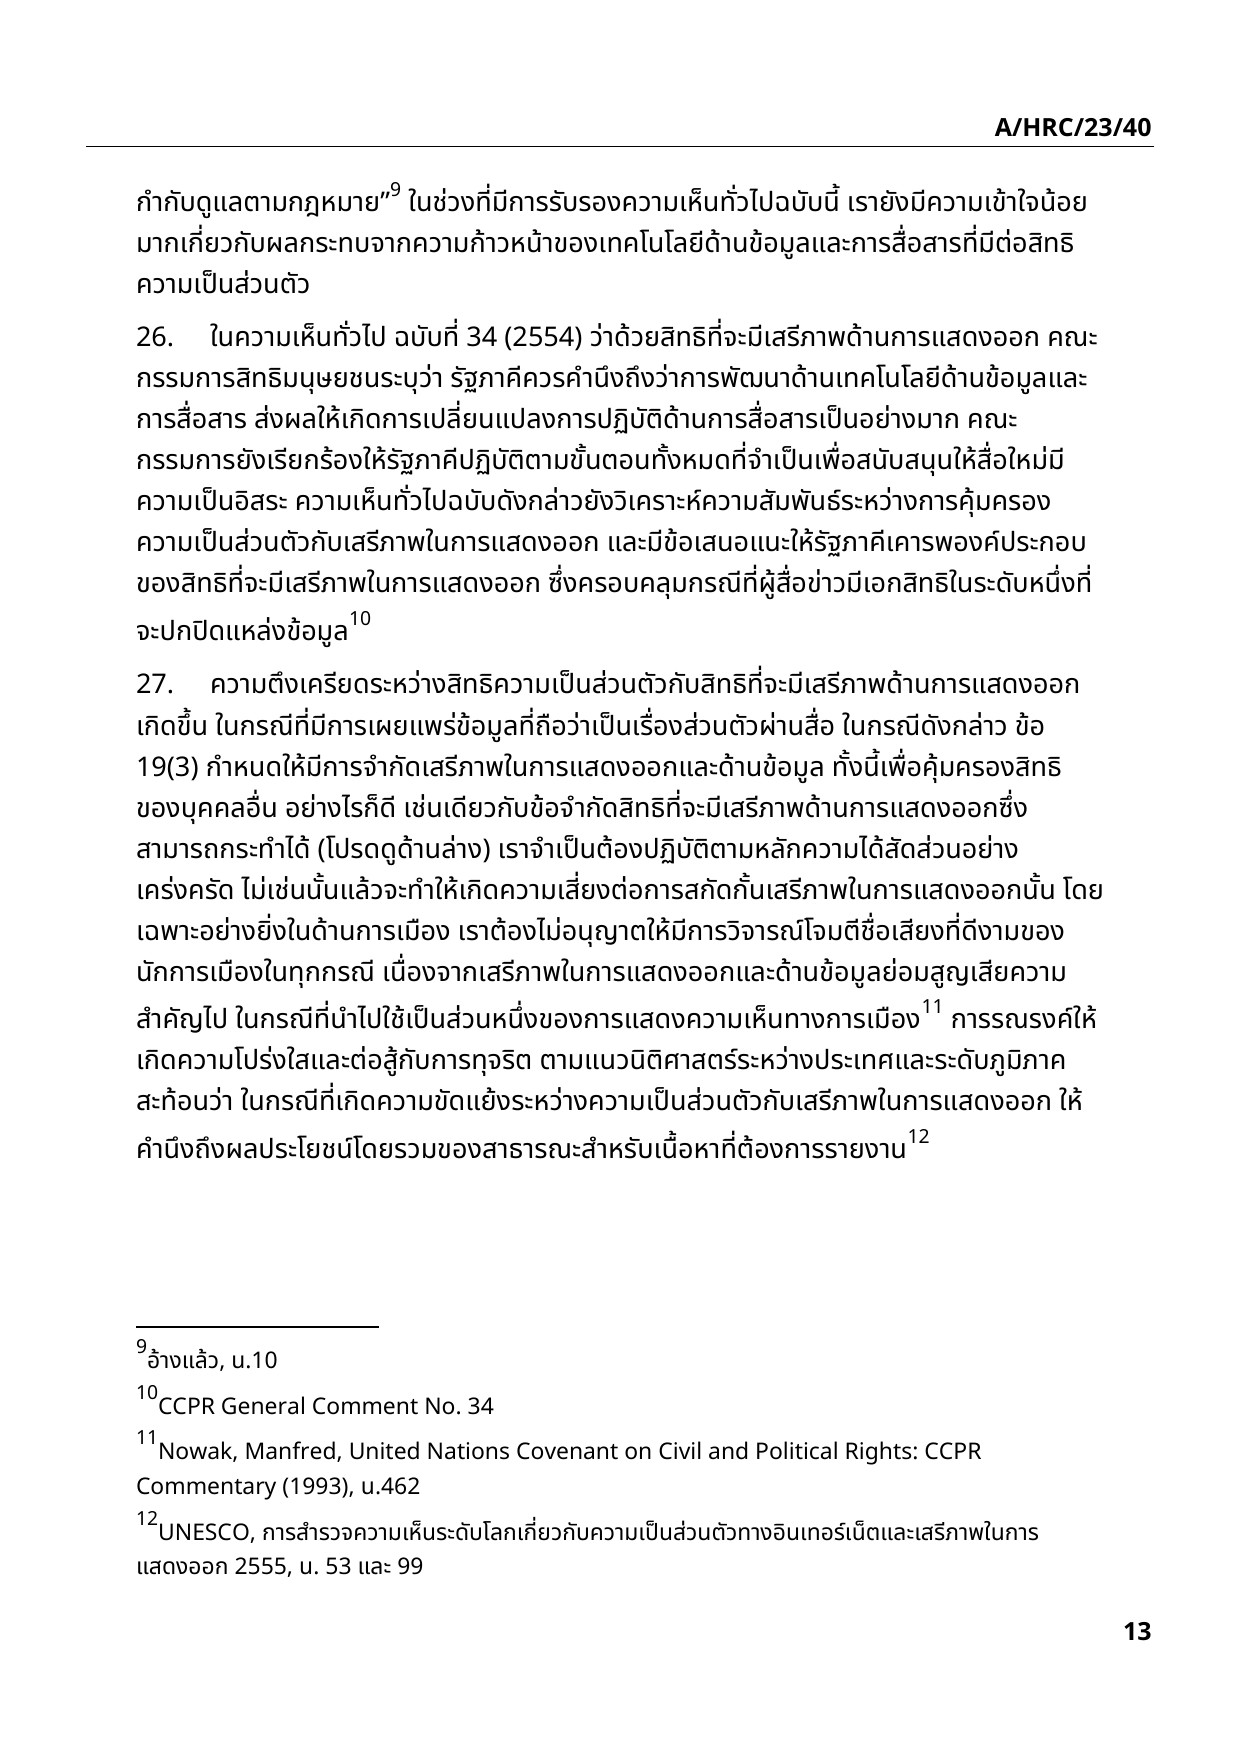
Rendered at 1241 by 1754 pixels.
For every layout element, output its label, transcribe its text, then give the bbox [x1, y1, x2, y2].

list Nowak, Manfred, United Nations Covenant on Civil and Political Rights: CCPR Commentary (1993), น.462 [136, 1424, 1104, 1504]
list CCPR General Comment No. 34 [136, 1379, 1104, 1424]
list อ้างแล้ว, น.10 [136, 1333, 1104, 1379]
list UNESCO, การสำรวจความเห็นระดับโลกเกี่ยวกับความเป็นส่วนตัวทางอินเทอร์เน็ตและเสรีภาพในการแสดงออก 2555, น. 53 และ 99 [136, 1504, 1104, 1585]
list คณะกรรมการสิทธิมนุษยชนวิเคราะห์เนื้อหาของสิทธิความเป็นส่วนตัว (ข้อ 17) ในความเห็นทั่วไป (General Comment ) ฉบับที่ 16 (2531) โดยระบุว่าข้อ 17 มีเป้าหมายเพื่อคุ้มครองบุคคลจากการแทรกแซงที่ไม่ชอบด้วยกฎหมายและโดยพลการต่อความเป็นส่วนตัว ครอบครัว บ้าน หรือการแลกเปลี่ยนข้อมูล และกรอบกฎหมายในประเทศต้องกำหนดให้มีการคุ้มครองสิทธิดังกล่าว ข้อบัญญัติดังกล่าวกำหนดให้มีพันธกรณีเพื่อคุ้มครองความเป็นส่วนตัวในการสื่อสาร เป็นการเน้นย้ำว่า “ข้อมูลในการสนทนาควรส่งไปยังผู้รับโดยตรง โดยปราศจากการดักรับและไม่ให้มีการเปิดข้อมูลหรืออ่านข้อมูลนั้น” “การสอดแนมทั้งในทางอิเล็กทรอนิกส์หรือช่องทางอื่น การดักรับรูปแบบการสื่อสารทั้งทางโทรศัพท์ โทรภาพ และอื่น ๆ การดักฟังและบันทึกบทสนทนาทางโทรศัพท์ ควรเป็นสิ่งต้องห้าม ความเห็นทั่วไปดังกล่าวยังระบุด้วยว่า “การรวบรวมและเก็บรักษาข้อมูลส่วนบุคคลในคอมพิวเตอร์ ธนาคารข้อมูลและอุปกรณ์อื่นใด ไม่ว่าเป็นการกระทำของหน่วยงานของรัฐหรือหน่วยงานหรือบุคคลเอกชน ต้องอยู่ภายใต้การกำกับดูแลตามกฎหมาย” ในช่วงที่มีการรับรองความเห็นทั่วไปฉบับนี้ เรายังมีความเข้าใจน้อยมากเกี่ยวกับผลกระทบจากความก้าวหน้าของเทคโนโลยีด้านข้อมูลและการสื่อสารที่มีต่อสิทธิความเป็นส่วนตัว [136, 176, 1104, 305]
list ในความเห็นทั่วไป ฉบับที่ 34 (2554) ว่าด้วยสิทธิที่จะมีเสรีภาพด้านการแสดงออก คณะกรรมการสิทธิมนุษยชนระบุว่า รัฐภาคีควรคำนึงถึงว่าการพัฒนาด้านเทคโนโลยีด้านข้อมูลและการสื่อสาร ส่งผลให้เกิดการเปลี่ยนแปลงการปฏิบัติด้านการสื่อสารเป็นอย่างมาก คณะกรรมการยังเรียกร้องให้รัฐภาคีปฏิบัติตามขั้นตอนทั้งหมดที่จำเป็นเพื่อสนับสนุนให้สื่อใหม่มีความเป็นอิสระ ความเห็นทั่วไปฉบับดังกล่าวยังวิเคราะห์ความสัมพันธ์ระหว่างการคุ้มครองความเป็นส่วนตัวกับเสรีภาพในการแสดงออก และมีข้อเสนอแนะให้รัฐภาคีเคารพองค์ประกอบของสิทธิที่จะมีเสรีภาพในการแสดงออก ซึ่งครอบคลุมกรณีที่ผู้สื่อข่าวมีเอกสิทธิในระดับหนึ่งที่จะปกปิดแหล่งข้อมูล [136, 318, 1104, 652]
list ความตึงเครียดระหว่างสิทธิความเป็นส่วนตัวกับสิทธิที่จะมีเสรีภาพด้านการแสดงออกเกิดขึ้น ในกรณีที่มีการเผยแพร่ข้อมูลที่ถือว่าเป็นเรื่องส่วนตัวผ่านสื่อ ในกรณีดังกล่าว ข้อ 19(3) กำหนดให้มีการจำกัดเสรีภาพในการแสดงออกและด้านข้อมูล ทั้งนี้เพื่อคุ้มครองสิทธิของบุคคลอื่น อย่างไรก็ดี เช่นเดียวกับข้อจำกัดสิทธิที่จะมีเสรีภาพด้านการแสดงออกซึ่งสามารถกระทำได้ (โปรดดูด้านล่าง) เราจำเป็นต้องปฏิบัติตามหลักความได้สัดส่วนอย่างเคร่งครัด ไม่เช่นนั้นแล้วจะทำให้เกิดความเสี่ยงต่อการสกัดกั้นเสรีภาพในการแสดงออกนั้น โดยเฉพาะอย่างยิ่งในด้านการเมือง เราต้องไม่อนุญาตให้มีการวิจารณ์โจมตีชื่อเสียงที่ดีงามของนักการเมืองในทุกกรณี เนื่องจากเสรีภาพในการแสดงออกและด้านข้อมูลย่อมสูญเสียความสำคัญไป ในกรณีที่นำไปใช้เป็นส่วนหนึ่งของการแสดงความเห็นทางการเมือง การรณรงค์ให้เกิดความโปร่งใสและต่อสู้กับการทุจริต ตามแนวนิติศาสตร์ระหว่างประเทศและระดับภูมิภาคสะท้อนว่า ในกรณีที่เกิดความขัดแย้งระหว่างความเป็นส่วนตัวกับเสรีภาพในการแสดงออก ให้คำนึงถึงผลประโยชน์โดยรวมของสาธารณะสำหรับเนื้อหาที่ต้องการรายงาน [136, 665, 1104, 1171]
